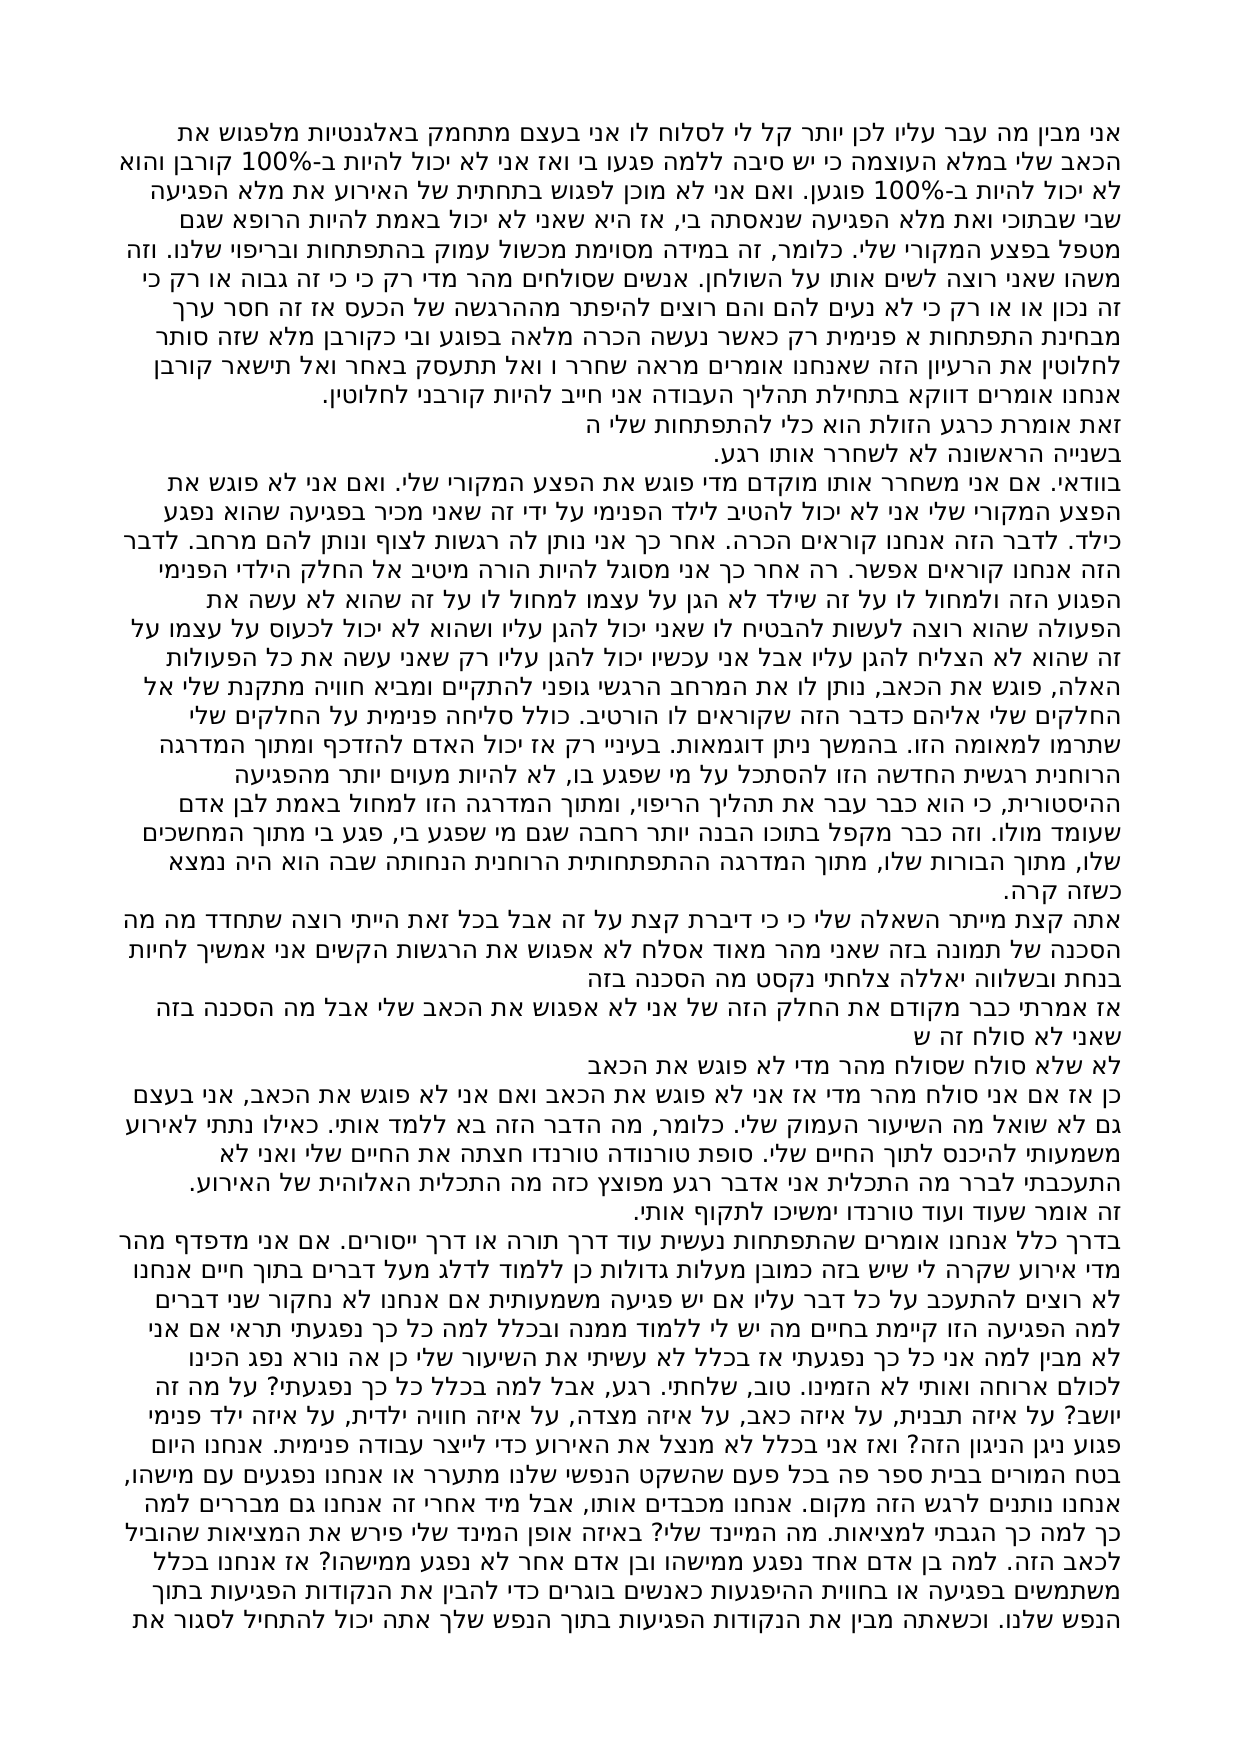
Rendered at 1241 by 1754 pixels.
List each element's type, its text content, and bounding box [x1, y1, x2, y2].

text בדרך כלל אנחנו אומרים שהתפתחות נעשית עוד דרך תורה או דרך ייסורים. אם אני מדפדף מהר מדי אירוע שקרה לי שיש בזה כמובן מעלות גדולות כן ללמוד לדלג מעל דברים בתוך חיים אנחנו לא רוצים להתעכב על כל דבר עליו אם יש פגיעה משמעותית אם אנחנו לא נחקור שני דברים למה הפגיעה הזו קיימת בחיים מה יש לי ללמוד ממנה ובכלל למה כל כך נפגעתי תראי אם אני לא מבין למה אני כל כך נפגעתי אז בכלל לא עשיתי את השיעור שלי כן אה נורא נפג הכינו לכולם ארוחה ואותי לא הזמינו. טוב, שלחתי. רגע, אבל למה בכלל כל כך נפגעתי? על מה זה יושב? על איזה תבנית, על איזה כאב, על איזה מצדה, על איזה חוויה ילדית, על איזה ילד פנימי פגוע ניגן הניגון הזה? ואז אני בכלל לא מנצל את האירוע כדי לייצר עבודה פנימית. אנחנו היום בטח המורים בבית ספר פה בכל פעם שהשקט הנפשי שלנו מתערר או אנחנו נפגעים עם מישהו, אנחנו נותנים לרגש הזה מקום. אנחנו מכבדים אותו, אבל מיד אחרי זה אנחנו גם מבררים למה כך למה כך הגבתי למציאות. מה המיינד שלי? באיזה אופן המינד שלי פירש את המציאות שהוביל לכאב הזה. למה בן אדם אחד נפגע ממישהו ובן אדם אחר לא נפגע ממישהו? אז אנחנו בכלל משתמשים בפגיעה או בחווית ההיפגעות כאנשים בוגרים כדי להבין את הנקודות הפגיעות בתוך הנפש שלנו. וכשאתה מבין את הנקודות הפגיעות בתוך הנפש שלך אתה יכול להתחיל לסגור את הסדקים. אתה אומר אה לא הזמינו אותי נפגעתי כי אני לא אהוב מחזיר אותי לחבות הדחייה בגן עדנה שבה הסתכלתי מהצד ולא הרגשתי שותף ומאז אני תמיד נמנע א מיכנס לסיטואציות חברתיות וכל פעם שיש איזה רמז לזה שאני לא ב-100% חלק מהקבוצה אני בוחר לברוח או לא להיכנס או להיות תוקפני או להסתגר או להתנסא או השד יודע מה אה רגע אני כבר לא ילד כבר לא גנחי דבר אז הוא חוויה שצריך לרפא אותה צריך לטפל בה אני צריך לעשות פעולה הפוכה מה אסטרטגיה שלי אני צריך להיכנס לתוך קבוצות להציג את עצמי כלומר אם אני סולח גם מהר מדי אז גם הדלת הזו אה לעבוד עם המראה הזו ולטפל בסדקים א בתוך הפנימיות שלי אז גם היא נמנעת ממני אז אנחנו בעד מחילה וסליחה לאחר אבל היא צריכה להיות אחרי פגישה מאוד מאוד מעמיקה עם הכאב הילדי הפנימי שלי כי כל דבר אחרת הוא בריחה או או כיסוי של הדבר הזה. ואחר כך אנחנו רוצים לייצר את הסליחה הזאתי אחרי הריפוי שלנו מהמקום שבאמת סולח לאחר ומבין את המדרגה שבה הוא נמצא. קראנו לדבר הזה גם בעבר היפוך עוצמה. אני מבין ש מאיפה הוא בא. עכשיו פה אנחנו פוגשים את הנושא השני של שעליו רציתי לדבר וזה למה לאנשים יש התנגדות כל כך גדולה בכלל לסלוח החוצה כאילו [118, 1226, 1122, 1635]
text זה אומר שעוד ועוד טורנדו ימשיכו לתקוף אותי. [118, 1197, 1122, 1226]
text לא שלא סולח שסולח מהר מדי לא פוגש את הכאב [118, 1051, 1122, 1081]
text בוודאי. אם אני משחרר אותו מוקדם מדי פוגש את הפצע המקורי שלי. ואם אני לא פוגש את הפצע המקורי שלי אני לא יכול להטיב לילד הפנימי על ידי זה שאני מכיר בפגיעה שהוא נפגע כילד. לדבר הזה אנחנו קוראים הכרה. אחר כך אני נותן לה רגשות לצוף ונותן להם מרחב. לדבר הזה אנחנו קוראים אפשר. רה אחר כך אני מסוגל להיות הורה מיטיב אל החלק הילדי הפנימי הפגוע הזה ולמחול לו על זה שילד לא הגן על עצמו למחול לו על זה שהוא לא עשה את הפעולה שהוא רוצה לעשות להבטיח לו שאני יכול להגן עליו ושהוא לא יכול לכעוס על עצמו על זה שהוא לא הצליח להגן עליו אבל אני עכשיו יכול להגן עליו רק שאני עשה את כל הפעולות האלה, פוגש את הכאב, נותן לו את המרחב הרגשי גופני להתקיים ומביא חוויה מתקנת שלי אל החלקים שלי אליהם כדבר הזה שקוראים לו הורטיב. כולל סליחה פנימית על החלקים שלי שתרמו למאומה הזו. בהמשך ניתן דוגמאות. בעיניי רק אז יכול האדם להזדכף ומתוך המדרגה הרוחנית רגשית החדשה הזו להסתכל על מי שפגע בו, לא להיות מעוים יותר מהפגיעה ההיסטורית, כי הוא כבר עבר את תהליך הריפוי, ומתוך המדרגה הזו למחול באמת לבן אדם שעומד מולו. וזה כבר מקפל בתוכו הבנה יותר רחבה שגם מי שפגע בי, פגע בי מתוך המחשכים שלו, מתוך הבורות שלו, מתוך המדרגה ההתפתחותית הרוחנית הנחותה שבה הוא היה נמצא כשזה קרה. [118, 468, 1122, 906]
text אז אמרתי כבר מקודם את החלק הזה של אני לא אפגוש את הכאב שלי אבל מה הסכנה בזה שאני לא סולח זה ש [118, 993, 1122, 1051]
text בשנייה הראשונה לא לשחרר אותו רגע. [118, 439, 1122, 468]
text אני מתחיל משני מקומות שמעניינים אותי שאני פוגש בהם הרבה על אחד מהם כבר דיברנו אני רואה הרבה אנשים דווקא אנשים לכאורה יותר מ פותחים עלכאורה או לא בציניות. באמת אנשים שעוסקים בהתפתחות ומעוניינים בהתפתחות ומנעים במדרגות הרגשיות והרוחניות סולכים מהר מדי. ואני מתחיל לראות את זה כשאנחנו מתחילים א א לחקור על השורשים של ההתנהגויות והשורשים של האסטרטגיות והשורשים של הכאב. אנחנו הולכים לגלות אה דמויות שהם דמויות ה פוגעניות בדרך כלל ההורים אנחנו מיד רואים שהאדם מתחיל לגונן ולהגן א על ההורים שלו או על מי שפגע בו ומהר מאוד אומר אבל אני כבר שלחתי אני שואל למה שלחת הוא אומר שמע זה מה שהם ידעו זה מה שהם יכולים היו לא לעשות גם הם הייתה להם ילדות לא פשוטה תראה איפה אמא שלי גדלה מה עבר על אבא שלי מה קרה לדוד שלי אני לא יכול להרשות לעצמי לכרוס עליהם ומאחורי זה אני שומע שכבה שהיא מושכת רעיון שהוא לכאורה רעיון גבוה שבן אדם המפותח סוכל מוכל וסולח וזאת הדרך שלו להתפתחות עכשיו אני ממש לא סותר את האמירה הזו אלא שרוב האנשים שאומרים לי את זה אני לא רואה אותם עומדים מולי כאנשים שריפעו את הפצעים שלהם ולכן ברור לי שהמחילה הזאתי היא לא מחילה עמוקה נכונה או שנעשתה בתזמון הנכון אני אסביר כשאני אה סולח מהר מדי בעצם אחד הדברים וזה כבר דיברנו פה בעבר הוא שאני או אני אפילו מסביר ומצדיק את את הפוגע ולכן יותר קל לי לסלוח לו אני מבין מה עבר עליו לכן יותר קל לי לסלוח לו אני בעצם מתחמק באלגנטיות מלפגוש את הכאב שלי במלא העוצמה כי יש סיבה ללמה פגעו בי ואז אני לא יכול להיות ב-100% קורבן והוא לא יכול להיות ב-100% פוגען. ואם אני לא מוכן לפגוש בתחתית של האירוע את מלא הפגיעה שבי שבתוכי ואת מלא הפגיעה שנאסתה בי, אז היא שאני לא יכול באמת להיות הרופא שגם מטפל בפצע המקורי שלי. כלומר, זה במידה מסוימת מכשול עמוק בהתפתחות ובריפוי שלנו. וזה משהו שאני רוצה לשים אותו על השולחן. אנשים שסולחים מהר מדי רק כי כי זה גבוה או רק כי זה נכון או או רק כי לא נעים להם והם רוצים להיפתר מההרגשה של הכעס אז זה חסר ערך מבחינת התפתחות א פנימית רק כאשר נעשה הכרה מלאה בפוגע ובי כקורבן מלא שזה סותר לחלוטין את הרעיון הזה שאנחנו אומרים מראה שחרר ו ואל תתעסק באחר ואל תישאר קורבן אנחנו אומרים דווקא בתחילת תהליך העבודה אני חייב להיות קורבני לחלוטין. [118, 118, 1122, 410]
text זאת אומרת כרגע הזולת הוא כלי להתפתחות שלי ה [118, 410, 1122, 439]
text כן אז אם אני סולח מהר מדי אז אני לא פוגש את הכאב ואם אני לא פוגש את הכאב, אני בעצם גם לא שואל מה השיעור העמוק שלי. כלומר, מה הדבר הזה בא ללמד אותי. כאילו נתתי לאירוע משמעותי להיכנס לתוך החיים שלי. סופת טורנודה טורנדו חצתה את החיים שלי ואני לא התעכבתי לברר מה התכלית אני אדבר רגע מפוצץ כזה מה התכלית האלוהית של האירוע. [118, 1081, 1122, 1197]
text אתה קצת מייתר השאלה שלי כי כי דיברת קצת על זה אבל בכל זאת הייתי רוצה שתחדד מה מה הסכנה של תמונה בזה שאני מהר מאוד אסלח לא אפגוש את הרגשות הקשים אני אמשיך לחיות בנחת ובשלווה יאללה צלחתי נקסט מה הסכנה בזה [118, 906, 1122, 993]
